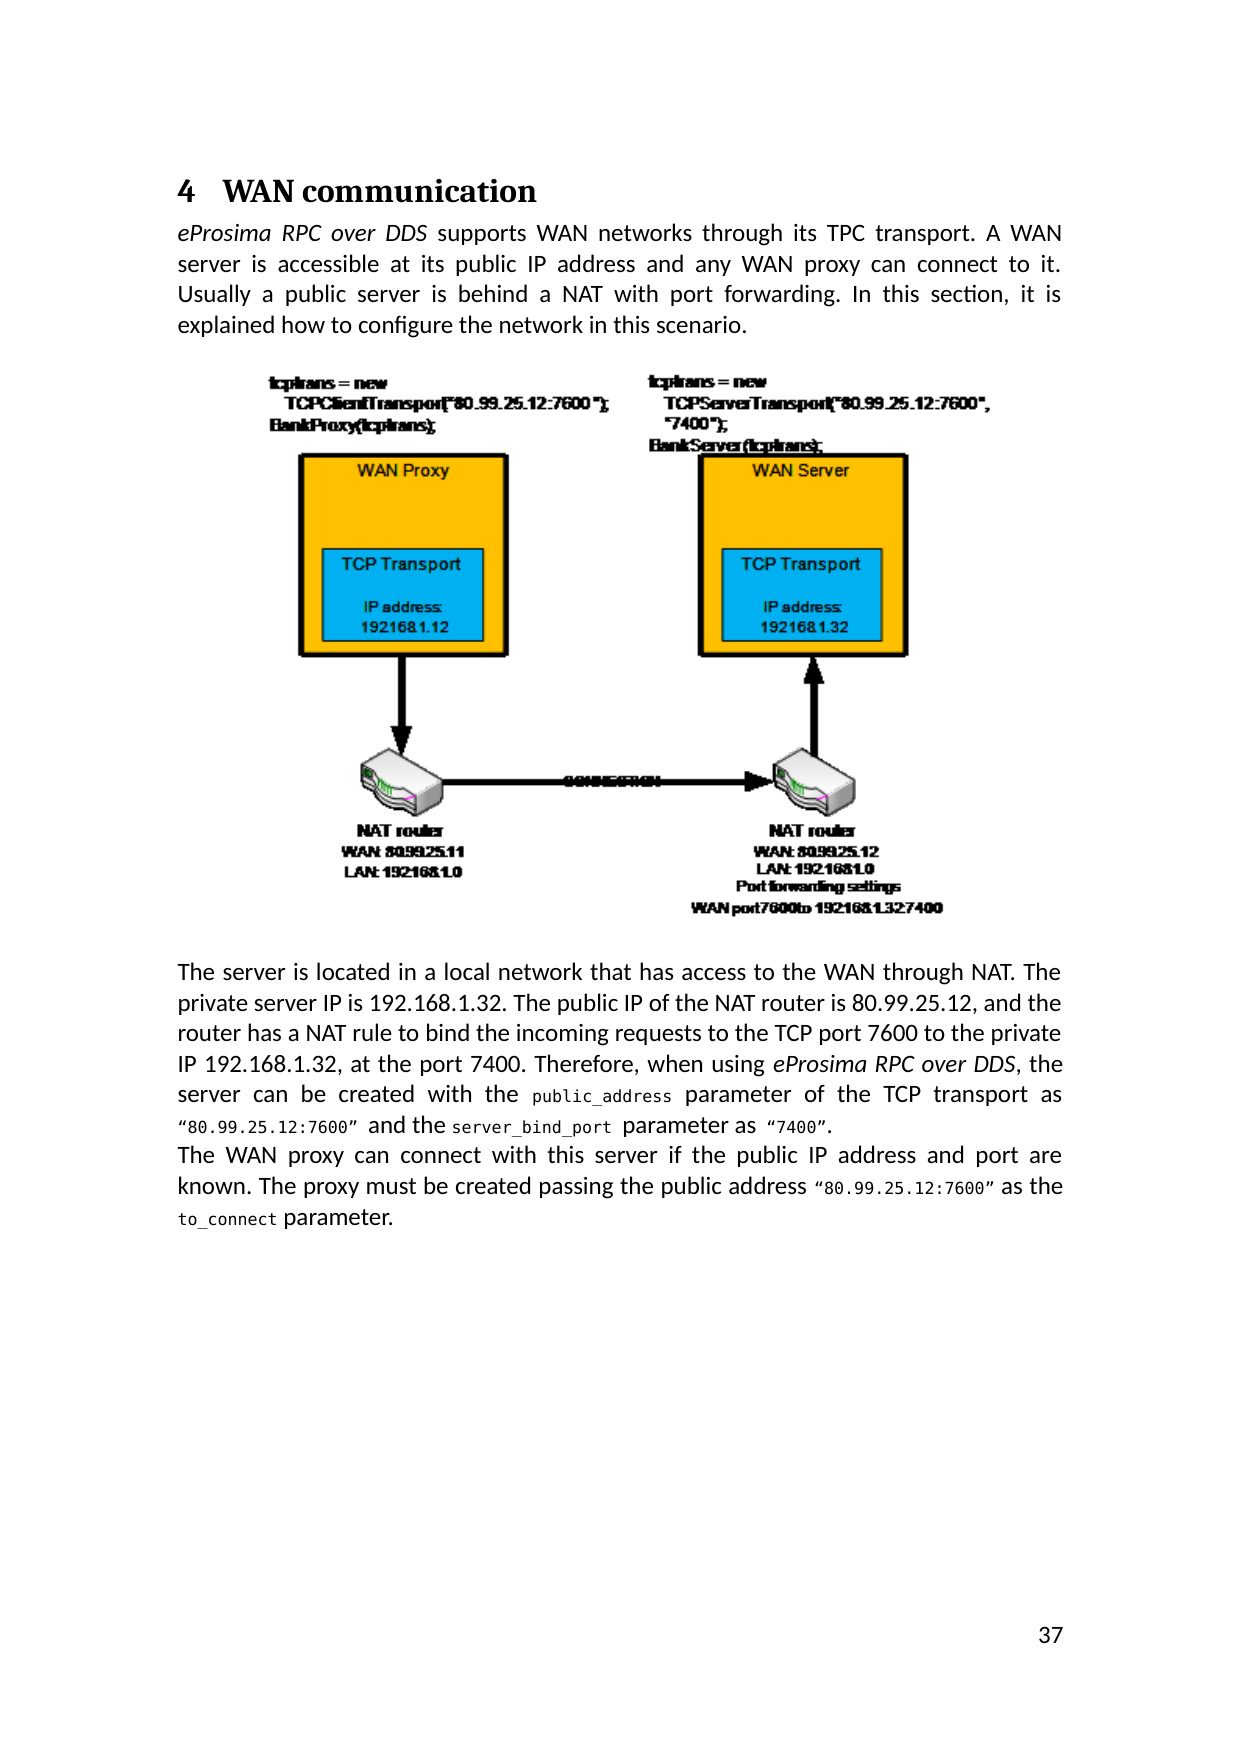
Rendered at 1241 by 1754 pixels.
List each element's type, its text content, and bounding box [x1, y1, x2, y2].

text eProsima RPC over DDS supports WAN networks through its TPC transport. A WAN server is accessible at its public IP address and any WAN proxy can connect to it. Usually a public server is behind a NAT with port forwarding. In this section, it is explained how to configure the network in this scenario. [177, 217, 1063, 339]
subtitle WAN communication [177, 173, 1063, 211]
text The server is located in a local network that has access to the WAN through NAT. The private server IP is 192.168.1.32. The public IP of the NAT router is 80.99.25.12, and the router has a NAT rule to bind the incoming requests to the TCP port 7600 to the private IP 192.168.1.32, at the port 7400. Therefore, when using eProsima RPC over DDS, the server can be created with the public_address parameter of the TCP transport as “80.99.25.12:7600” and the server_bind_port parameter as “7400”. [177, 957, 1063, 1140]
text The WAN proxy can connect with this server if the public IP address and port are known. The proxy must be created passing the public address “80.99.25.12:7600” as the to_connect parameter. [177, 1140, 1063, 1231]
